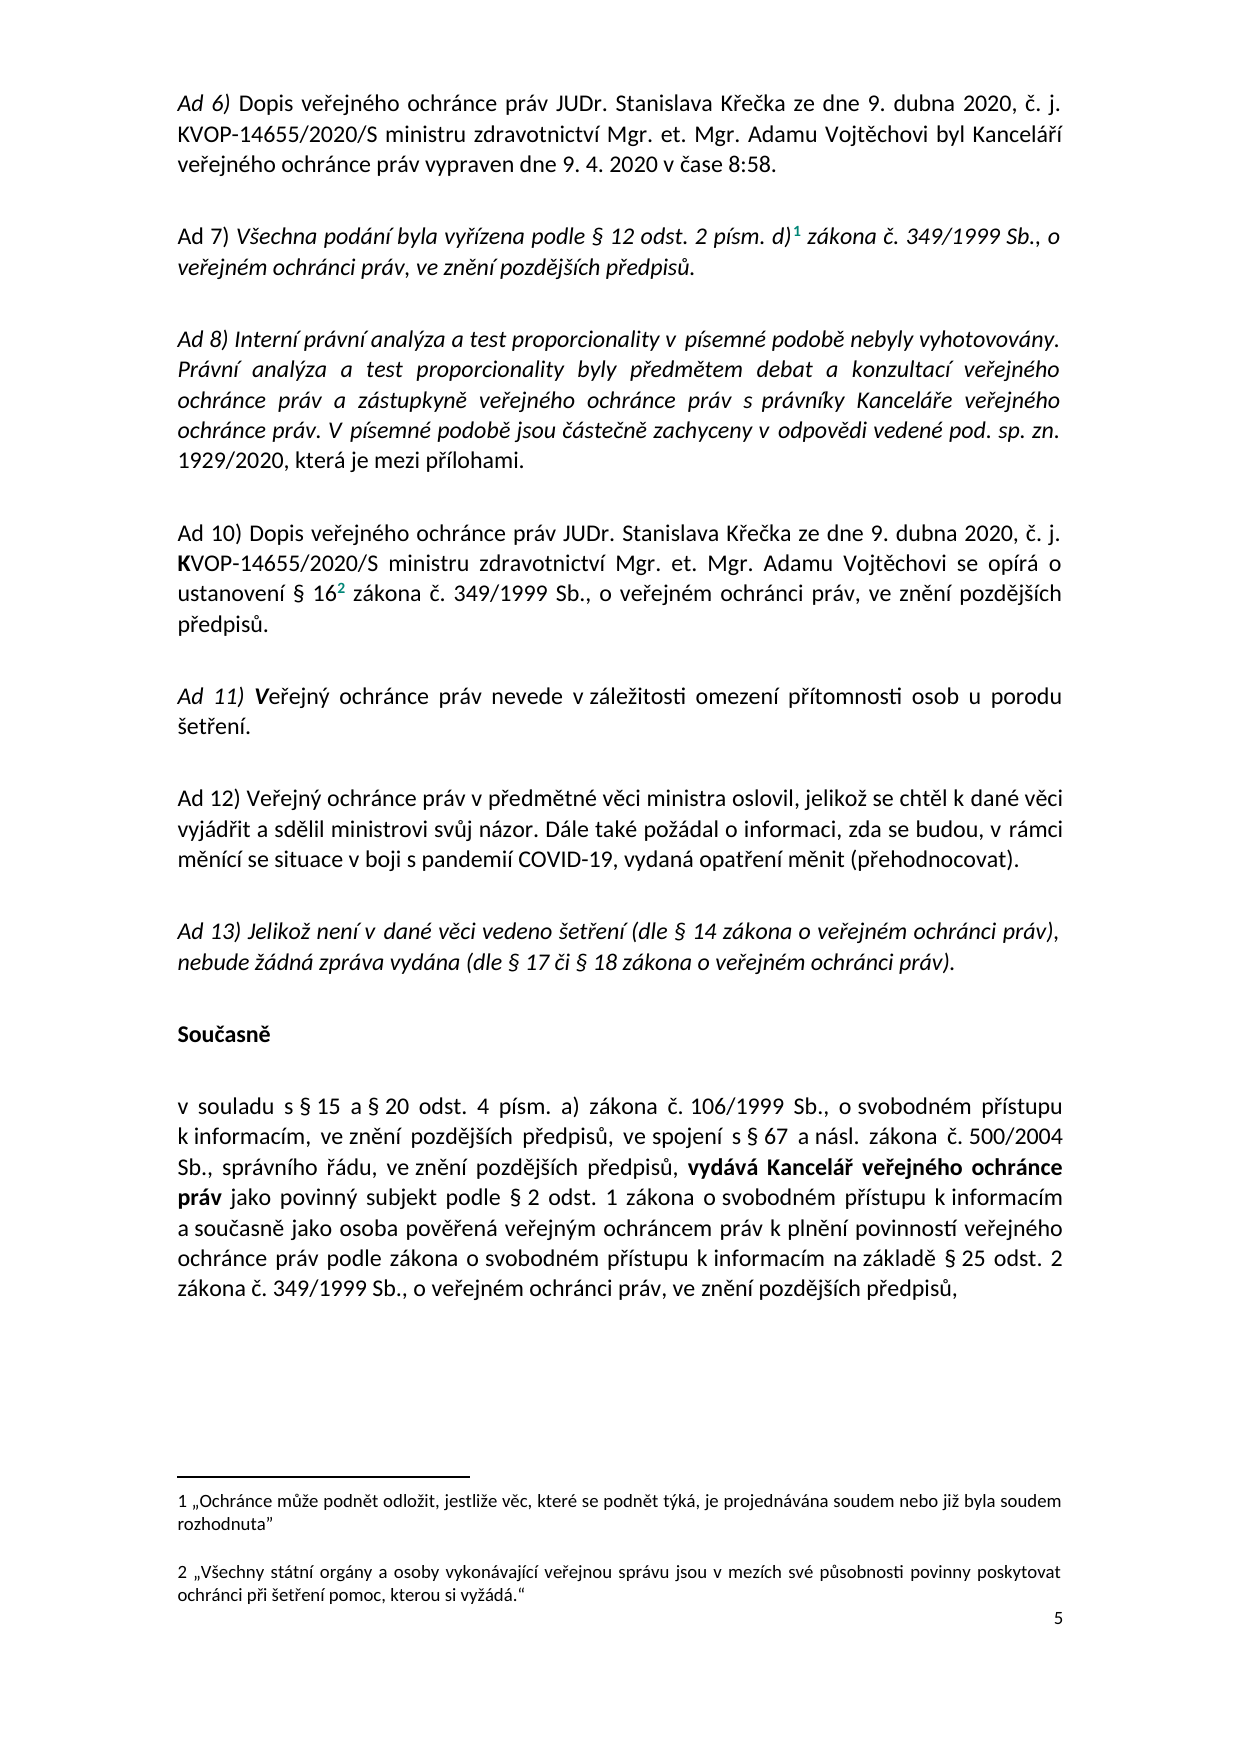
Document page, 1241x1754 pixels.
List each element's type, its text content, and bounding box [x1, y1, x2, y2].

text Ad 6) Dopis veřejného ochránce práv JUDr. Stanislava Křečka ze dne 9. dubna 2020, č. j. KVOP-14655/2020/S ministru zdravotnictví Mgr. et. Mgr. Adamu Vojtěchovi byl Kanceláří veřejného ochránce práv vypraven dne 9. 4. 2020 v čase 8:58. [177, 88, 1063, 179]
text „Ochránce může podnět odložit, jestliže věc, které se podnět týká, je projednávána soudem nebo již byla soudem rozhodnuta” [177, 1489, 1063, 1535]
text v souladu s § 15 a § 20 odst. 4 písm. a) zákona č. 106/1999 Sb., o svobodném přístupu k informacím, ve znění pozdějších předpisů, ve spojení s § 67 a násl. zákona č. 500/2004 Sb., správního řádu, ve znění pozdějších předpisů, vydává Kancelář veřejného ochránce práv jako povinný subjekt podle § 2 odst. 1 zákona o svobodném přístupu k informacím a současně jako osoba pověřená veřejným ochráncem práv k plnění povinností veřejného ochránce práv podle zákona o svobodném přístupu k informacím na základě § 25 odst. 2 zákona č. 349/1999 Sb., o veřejném ochránci práv, ve znění pozdějších předpisů, [177, 1091, 1063, 1303]
text „Všechny státní orgány a osoby vykonávající veřejnou správu jsou v mezích své působnosti povinny poskytovat ochránci při šetření pomoc, kterou si vyžádá.“ [177, 1560, 1063, 1606]
text Současně [177, 1019, 1063, 1048]
text Ad 7) Všechna podání byla vyřízena podle § 12 odst. 2 písm. d) zákona č. 349/1999 Sb., o veřejném ochránci práv, ve znění pozdějších předpisů. [177, 221, 1063, 281]
text Ad 13) Jelikož není v dané věci vedeno šetření (dle § 14 zákona o veřejném ochránci práv), nebude žádná zpráva vydána (dle § 17 či § 18 zákona o veřejném ochránci práv). [177, 916, 1063, 976]
text Ad 8) Interní právní analýza a test proporcionality v písemné podobě nebyly vyhotovovány. Právní analýza a test proporcionality byly předmětem debat a konzultací veřejného ochránce práv a zástupkyně veřejného ochránce práv s právníky Kanceláře veřejného ochránce práv. V písemné podobě jsou částečně zachyceny v odpovědi vedené pod. sp. zn. 1929/2020, která je mezi přílohami. [177, 324, 1063, 475]
text Ad 10) Dopis veřejného ochránce práv JUDr. Stanislava Křečka ze dne 9. dubna 2020, č. j. KVOP-14655/2020/S ministru zdravotnictví Mgr. et. Mgr. Adamu Vojtěchovi se opírá o ustanovení § 16 zákona č. 349/1999 Sb., o veřejném ochránci práv, ve znění pozdějších předpisů. [177, 518, 1063, 638]
text Ad 11) Veřejný ochránce práv nevede v záležitosti omezení přítomnosti osob u porodu šetření. [177, 681, 1063, 741]
text Ad 12) Veřejný ochránce práv v předmětné věci ministra oslovil, jelikož se chtěl k dané věci vyjádřit a sdělil ministrovi svůj názor. Dále také požádal o informaci, zda se budou, v rámci měnící se situace v boji s pandemií COVID-19, vydaná opatření měnit (přehodnocovat). [177, 783, 1063, 874]
